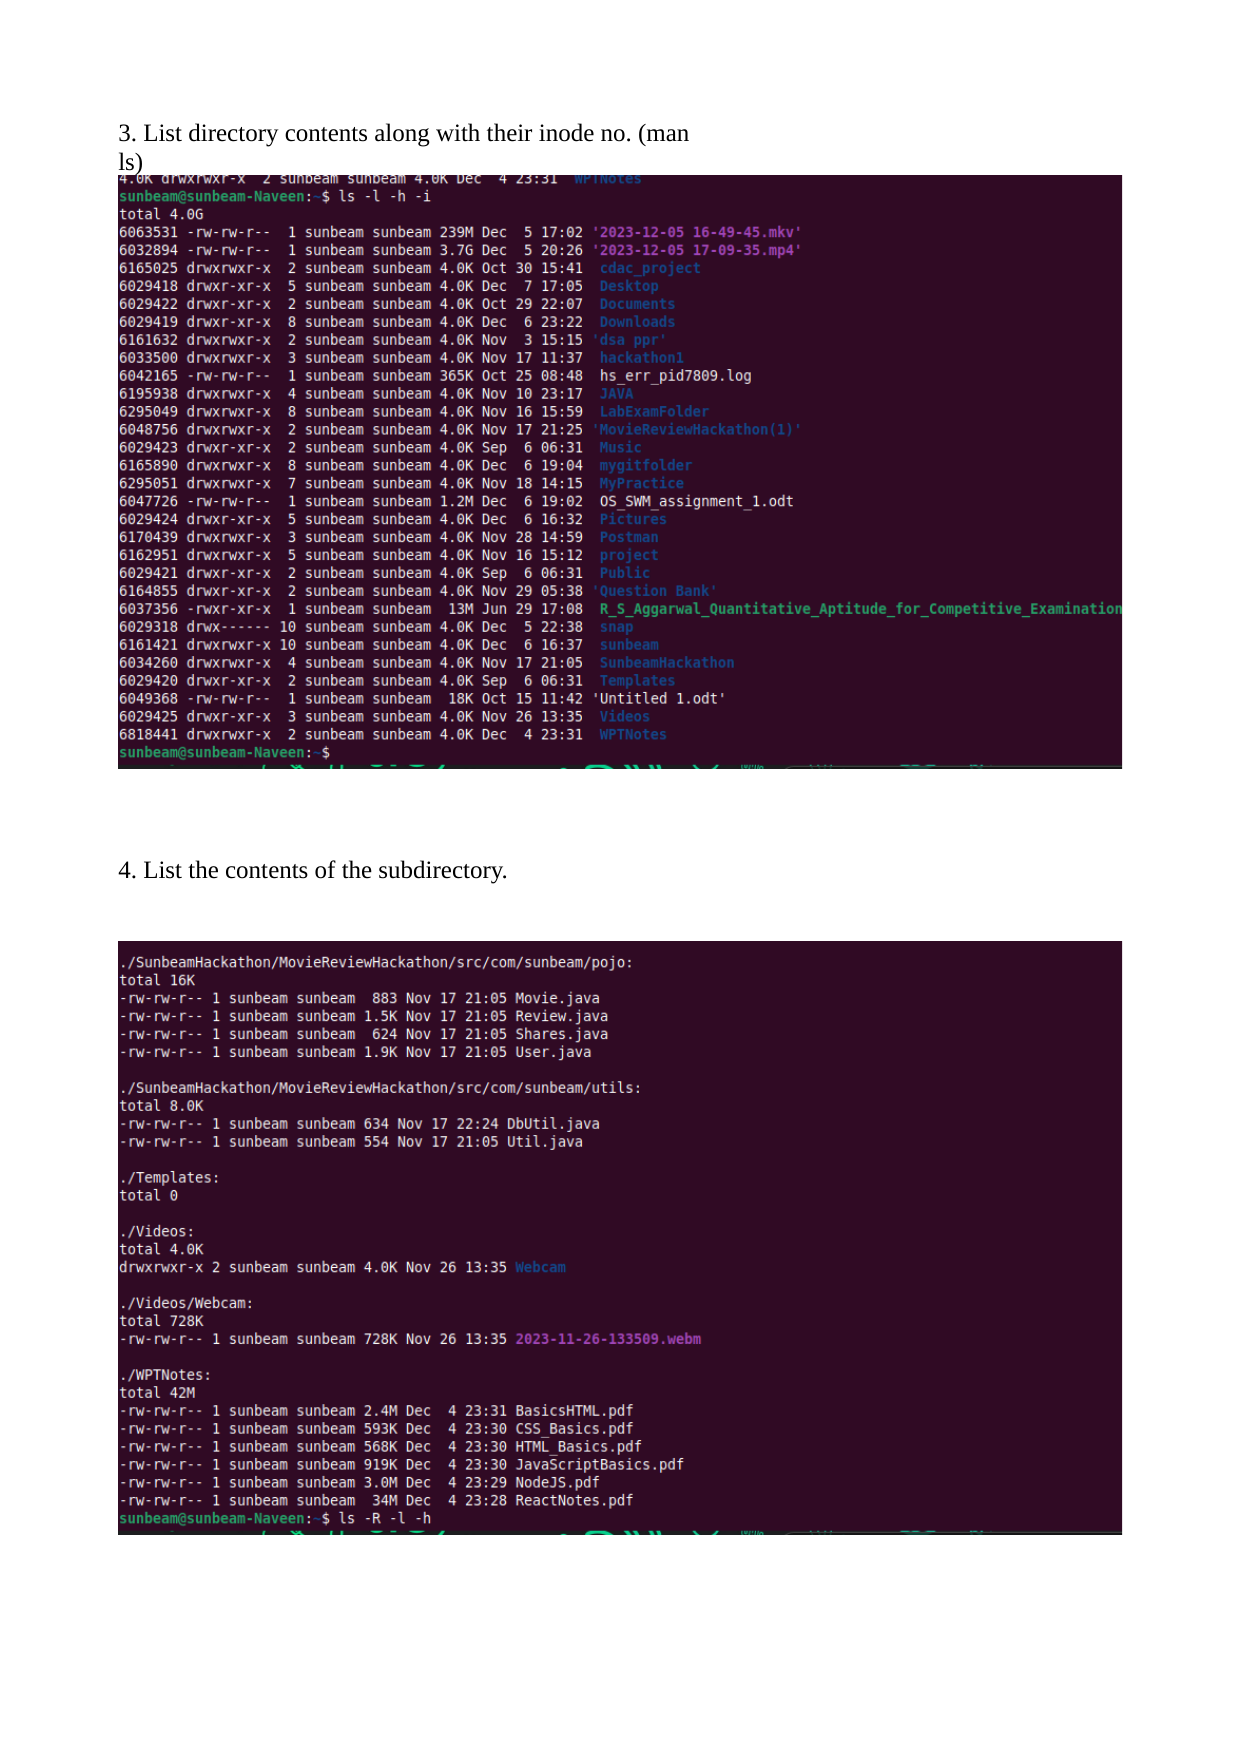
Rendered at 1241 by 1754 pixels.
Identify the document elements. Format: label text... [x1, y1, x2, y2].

text 4. List the contents of the subdirectory. [118, 855, 1122, 884]
picture [118, 175, 1123, 769]
text 3. List directory contents along with their inode no. (man [118, 118, 1122, 147]
text ls) [118, 147, 1122, 175]
picture [118, 941, 1123, 1535]
